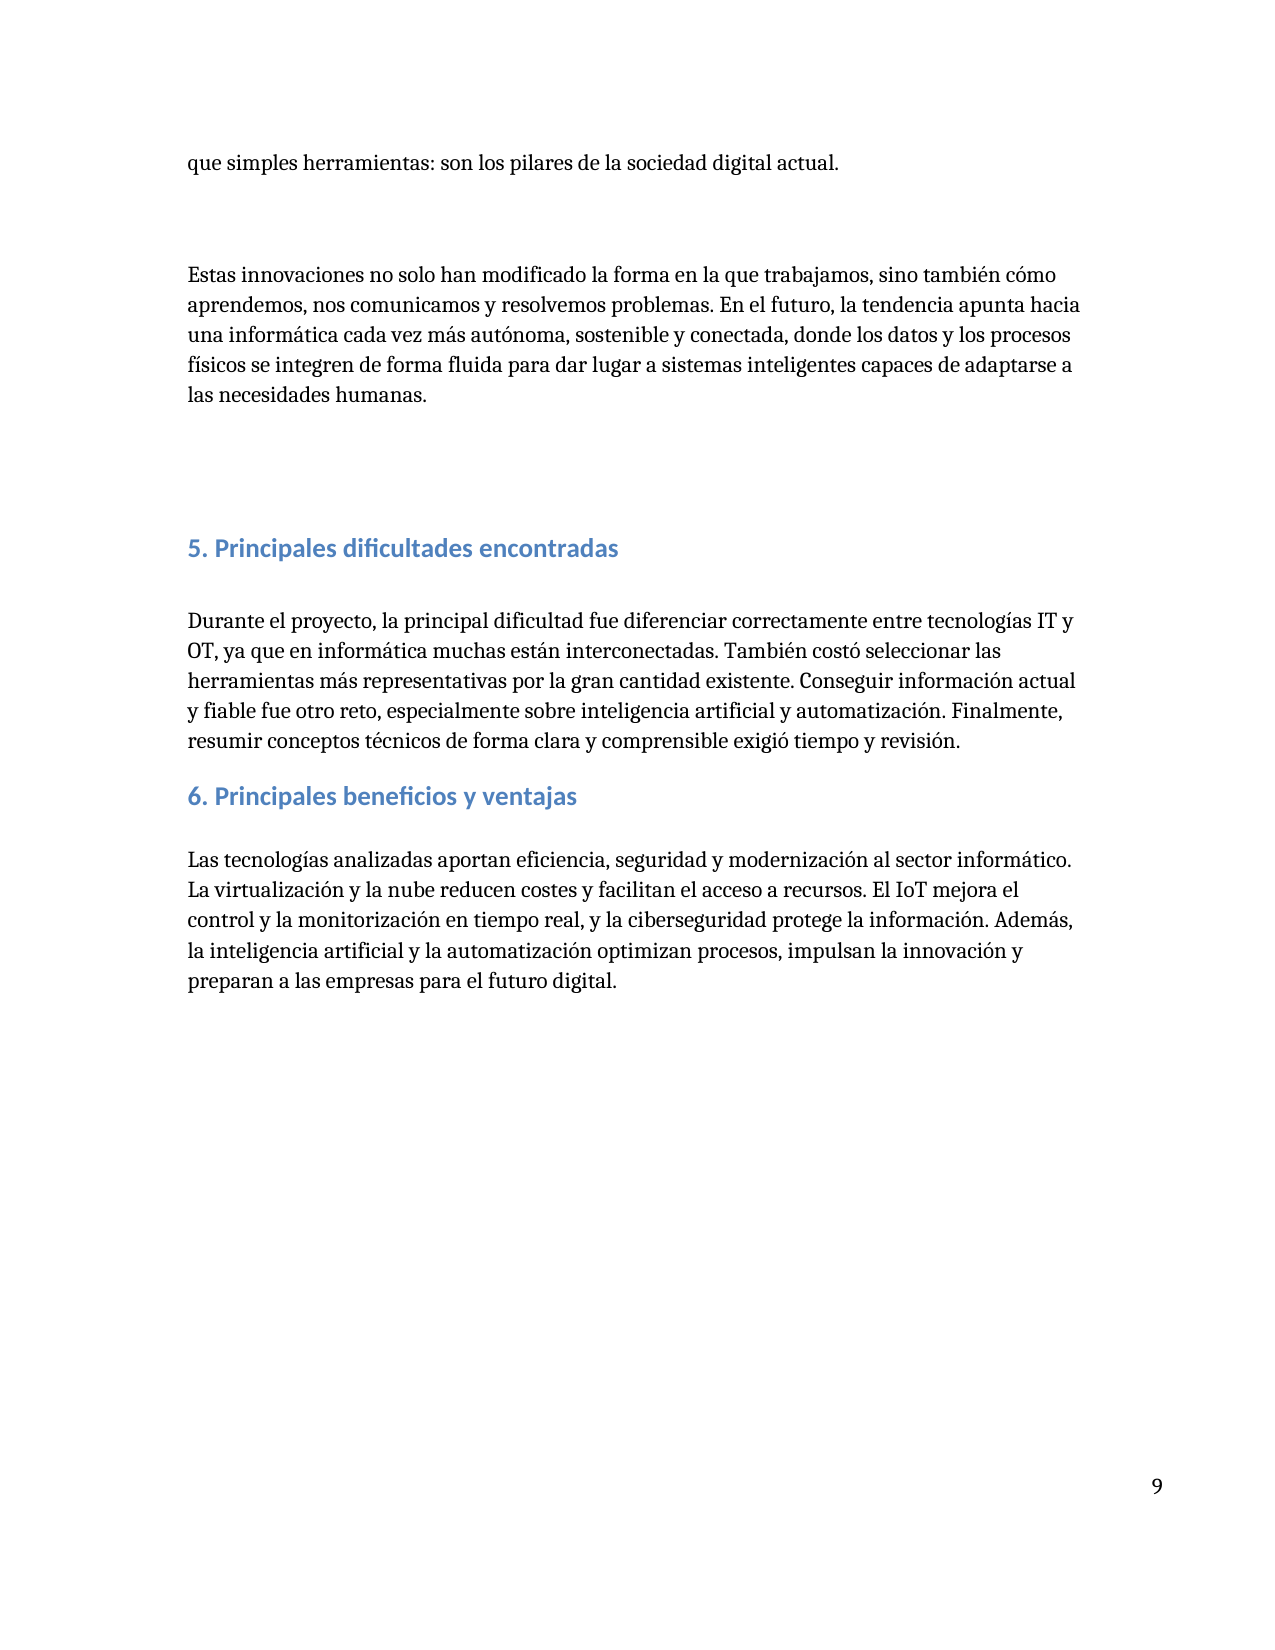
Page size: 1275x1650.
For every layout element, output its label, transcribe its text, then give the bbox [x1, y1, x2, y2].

subtitle 6. Principales beneficios y ventajas [187, 779, 1087, 812]
text Estas innovaciones no solo han modificado la forma en la que trabajamos, sino también cómo aprendemos, nos comunicamos y resolvemos problemas. En el futuro, la tendencia apunta hacia una informática cada vez más autónoma, sostenible y conectada, donde los datos y los procesos físicos se integren de forma fluida para dar lugar a sistemas inteligentes capaces de adaptarse a las necesidades humanas. [187, 231, 1087, 469]
text que simples herramientas: son los pilares de la sociedad digital actual. [187, 150, 1087, 207]
text Las tecnologías analizadas aportan eficiencia, seguridad y modernización al sector informático. La virtualización y la nube reducen costes y facilitan el acceso a recursos. El IoT mejora el control y la monitorización en tiempo real, y la ciberseguridad protege la información. Además, la inteligencia artificial y la automatización optimizan procesos, impulsan la innovación y preparan a las empresas para el futuro digital. [187, 847, 1087, 994]
text Durante el proyecto, la principal dificultad fue diferenciar correctamente entre tecnologías IT y OT, ya que en informática muchas están interconectadas. También costó seleccionar las herramientas más representativas por la gran cantidad existente. Conseguir información actual y fiable fue otro reto, especialmente sobre inteligencia artificial y automatización. Finalmente, resumir conceptos técnicos de forma clara y comprensible exigió tiempo y revisión. [187, 607, 1087, 755]
subtitle 5. Principales dificultades encontradas [187, 494, 1087, 603]
